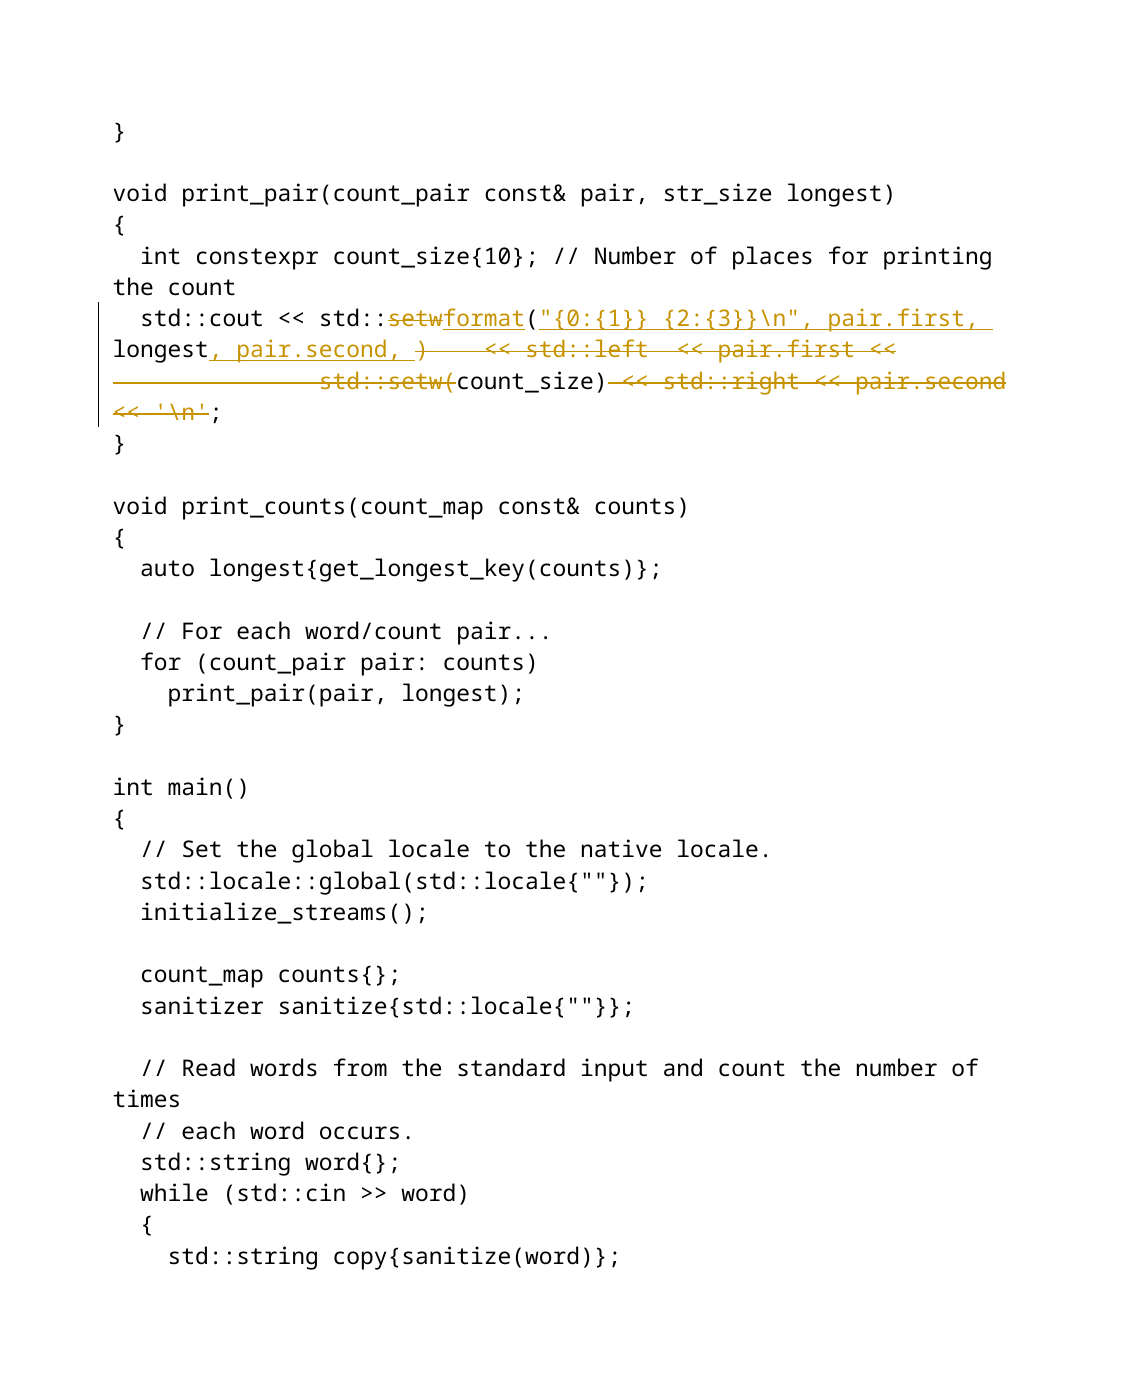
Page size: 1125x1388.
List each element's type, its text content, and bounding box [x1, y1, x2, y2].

text { [112, 208, 1012, 240]
text int main() [112, 771, 1012, 802]
text std::cout << std::format("{0:{1}} {2:{3}}\n", pair.first, longest, pair.second, count_size); [112, 302, 1012, 427]
text } [112, 115, 1012, 146]
text { [112, 1208, 1012, 1240]
text sanitizer sanitize{std::locale{""}}; [112, 990, 1012, 1021]
text initialize_streams(); [112, 896, 1012, 927]
text std::string word{}; [112, 1146, 1012, 1177]
text { [112, 521, 1012, 552]
text { [112, 802, 1012, 833]
text while (std::cin >> word) [112, 1177, 1012, 1208]
text count_map counts{}; [112, 958, 1012, 990]
text // Read words from the standard input and count the number of times [112, 1052, 1012, 1115]
text auto longest{get_longest_key(counts)}; [112, 552, 1012, 583]
text void print_counts(count_map const& counts) [112, 490, 1012, 521]
text // Set the global locale to the native locale. [112, 833, 1012, 865]
text std::locale::global(std::locale{""}); [112, 865, 1012, 896]
text print_pair(pair, longest); [112, 677, 1012, 708]
text void print_pair(count_pair const& pair, str_size longest) [112, 177, 1012, 208]
text } [112, 708, 1012, 740]
text // each word occurs. [112, 1115, 1012, 1146]
text } [112, 427, 1012, 458]
text for (count_pair pair: counts) [112, 646, 1012, 677]
text int constexpr count_size{10}; // Number of places for printing the count [112, 240, 1012, 302]
text std::string copy{sanitize(word)}; [112, 1240, 1012, 1271]
text // For each word/count pair... [112, 615, 1012, 646]
